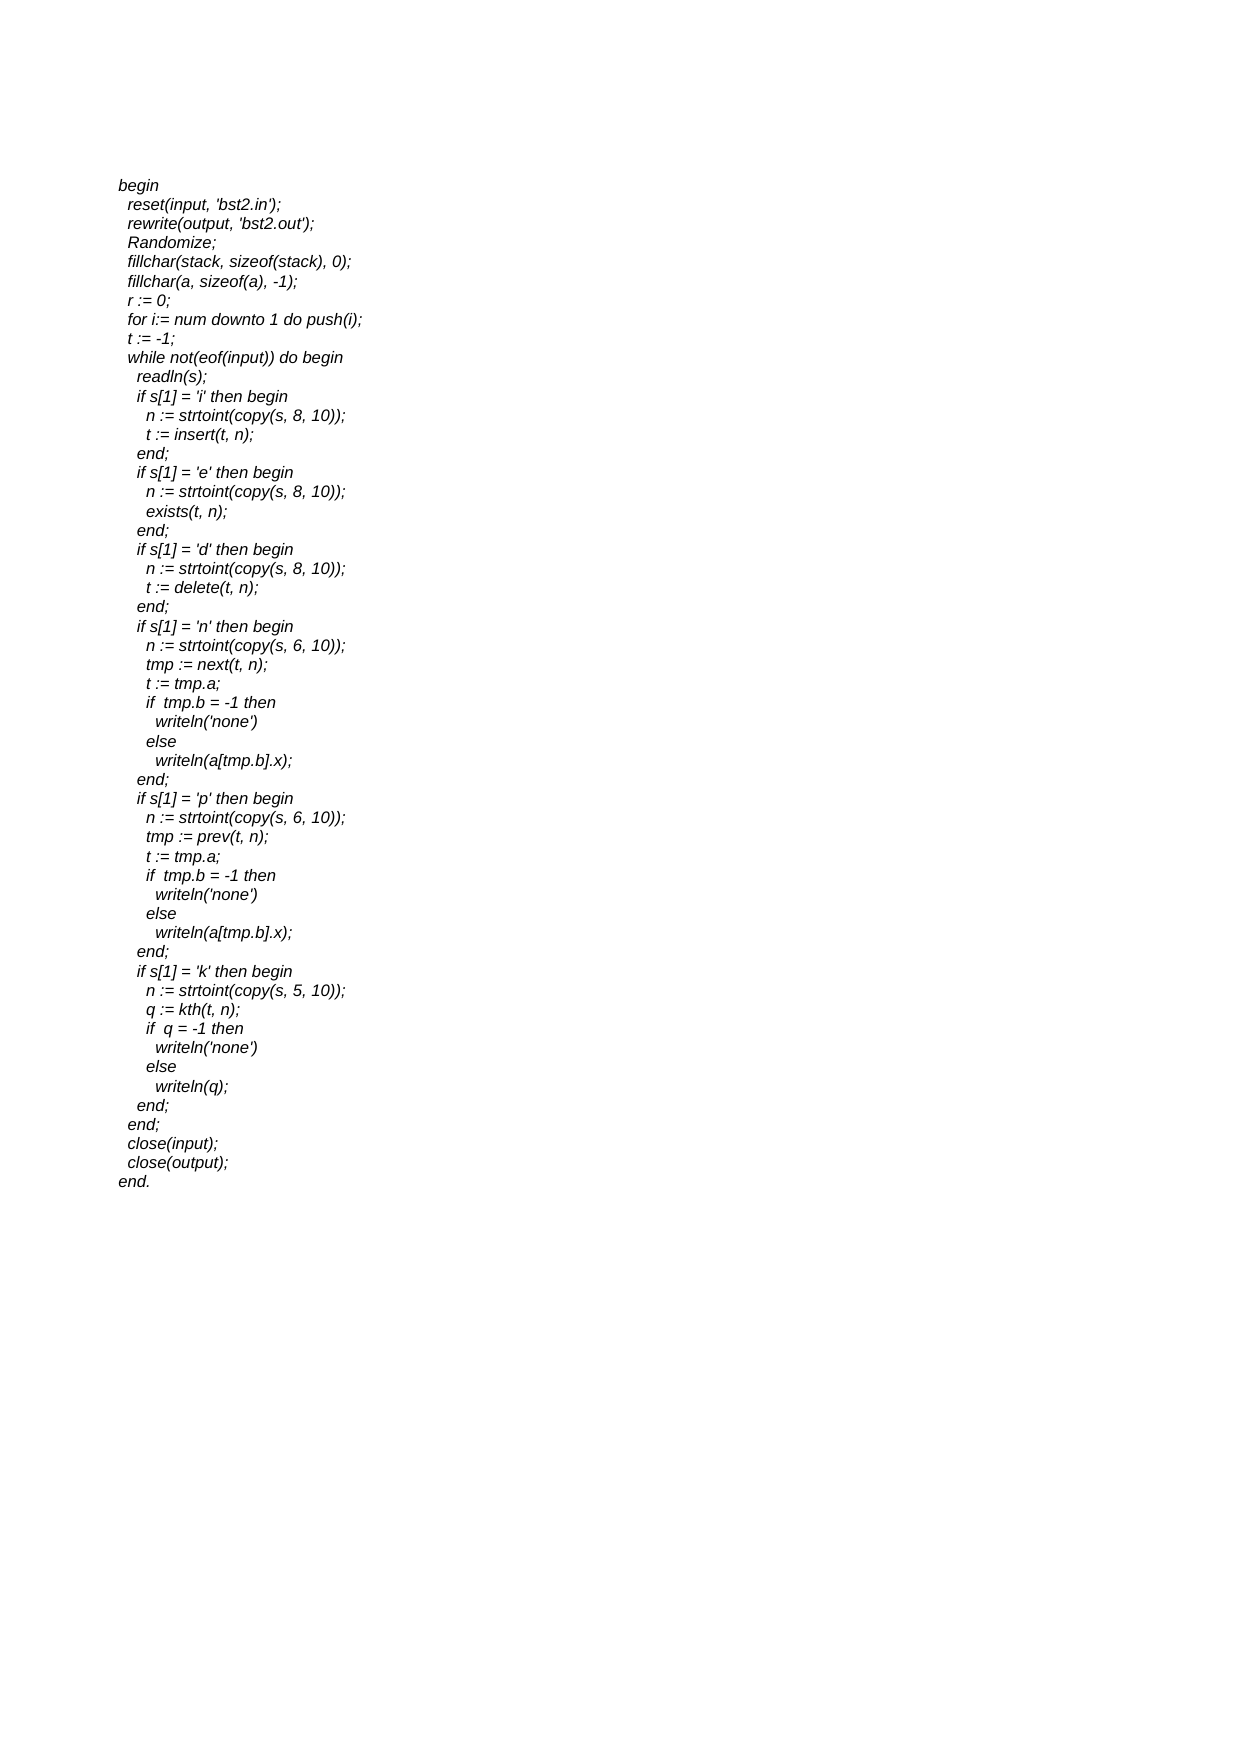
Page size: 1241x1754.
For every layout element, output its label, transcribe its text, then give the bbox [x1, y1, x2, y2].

text tmp := next(t, n); [118, 655, 1122, 674]
text writeln(q); [118, 1076, 1122, 1096]
text else [118, 731, 1122, 751]
text fillchar(stack, sizeof(stack), 0); [118, 252, 1122, 271]
text if q = -1 then [118, 1019, 1122, 1038]
text end; [118, 444, 1122, 463]
text rewrite(output, 'bst2.out'); [118, 214, 1122, 233]
text if s[1] = 'd' then begin [118, 540, 1122, 559]
text begin [118, 176, 1122, 195]
text for i:= num downto 1 do push(i); [118, 310, 1122, 329]
text fillchar(a, sizeof(a), -1); [118, 271, 1122, 291]
text else [118, 904, 1122, 923]
text if s[1] = 'n' then begin [118, 616, 1122, 636]
text close(output); [118, 1153, 1122, 1172]
text end; [118, 597, 1122, 616]
text tmp := prev(t, n); [118, 827, 1122, 846]
text writeln(a[tmp.b].x); [118, 923, 1122, 942]
text t := delete(t, n); [118, 578, 1122, 597]
text if s[1] = 'p' then begin [118, 789, 1122, 808]
text t := -1; [118, 329, 1122, 348]
text while not(eof(input)) do begin [118, 348, 1122, 367]
text end; [118, 1115, 1122, 1134]
text else [118, 1057, 1122, 1076]
text Randomize; [118, 233, 1122, 252]
text t := tmp.a; [118, 846, 1122, 866]
text writeln(a[tmp.b].x); [118, 751, 1122, 770]
text readln(s); [118, 367, 1122, 386]
text n := strtoint(copy(s, 8, 10)); [118, 482, 1122, 501]
text if s[1] = 'i' then begin [118, 386, 1122, 406]
text q := kth(t, n); [118, 1000, 1122, 1019]
text end. [118, 1172, 1122, 1191]
text reset(input, 'bst2.in'); [118, 195, 1122, 214]
text close(input); [118, 1134, 1122, 1153]
text n := strtoint(copy(s, 5, 10)); [118, 981, 1122, 1000]
text writeln('none') [118, 885, 1122, 904]
text end; [118, 770, 1122, 789]
text r := 0; [118, 291, 1122, 310]
text n := strtoint(copy(s, 6, 10)); [118, 636, 1122, 655]
text writeln('none') [118, 712, 1122, 731]
text n := strtoint(copy(s, 8, 10)); [118, 406, 1122, 425]
text end; [118, 521, 1122, 540]
text t := insert(t, n); [118, 425, 1122, 444]
text if tmp.b = -1 then [118, 866, 1122, 885]
text t := tmp.a; [118, 674, 1122, 693]
text end; [118, 1096, 1122, 1115]
text if s[1] = 'k' then begin [118, 961, 1122, 981]
text n := strtoint(copy(s, 6, 10)); [118, 808, 1122, 827]
text n := strtoint(copy(s, 8, 10)); [118, 559, 1122, 578]
text if tmp.b = -1 then [118, 693, 1122, 712]
text writeln('none') [118, 1038, 1122, 1057]
text end; [118, 942, 1122, 961]
text exists(t, n); [118, 501, 1122, 521]
text if s[1] = 'e' then begin [118, 463, 1122, 482]
